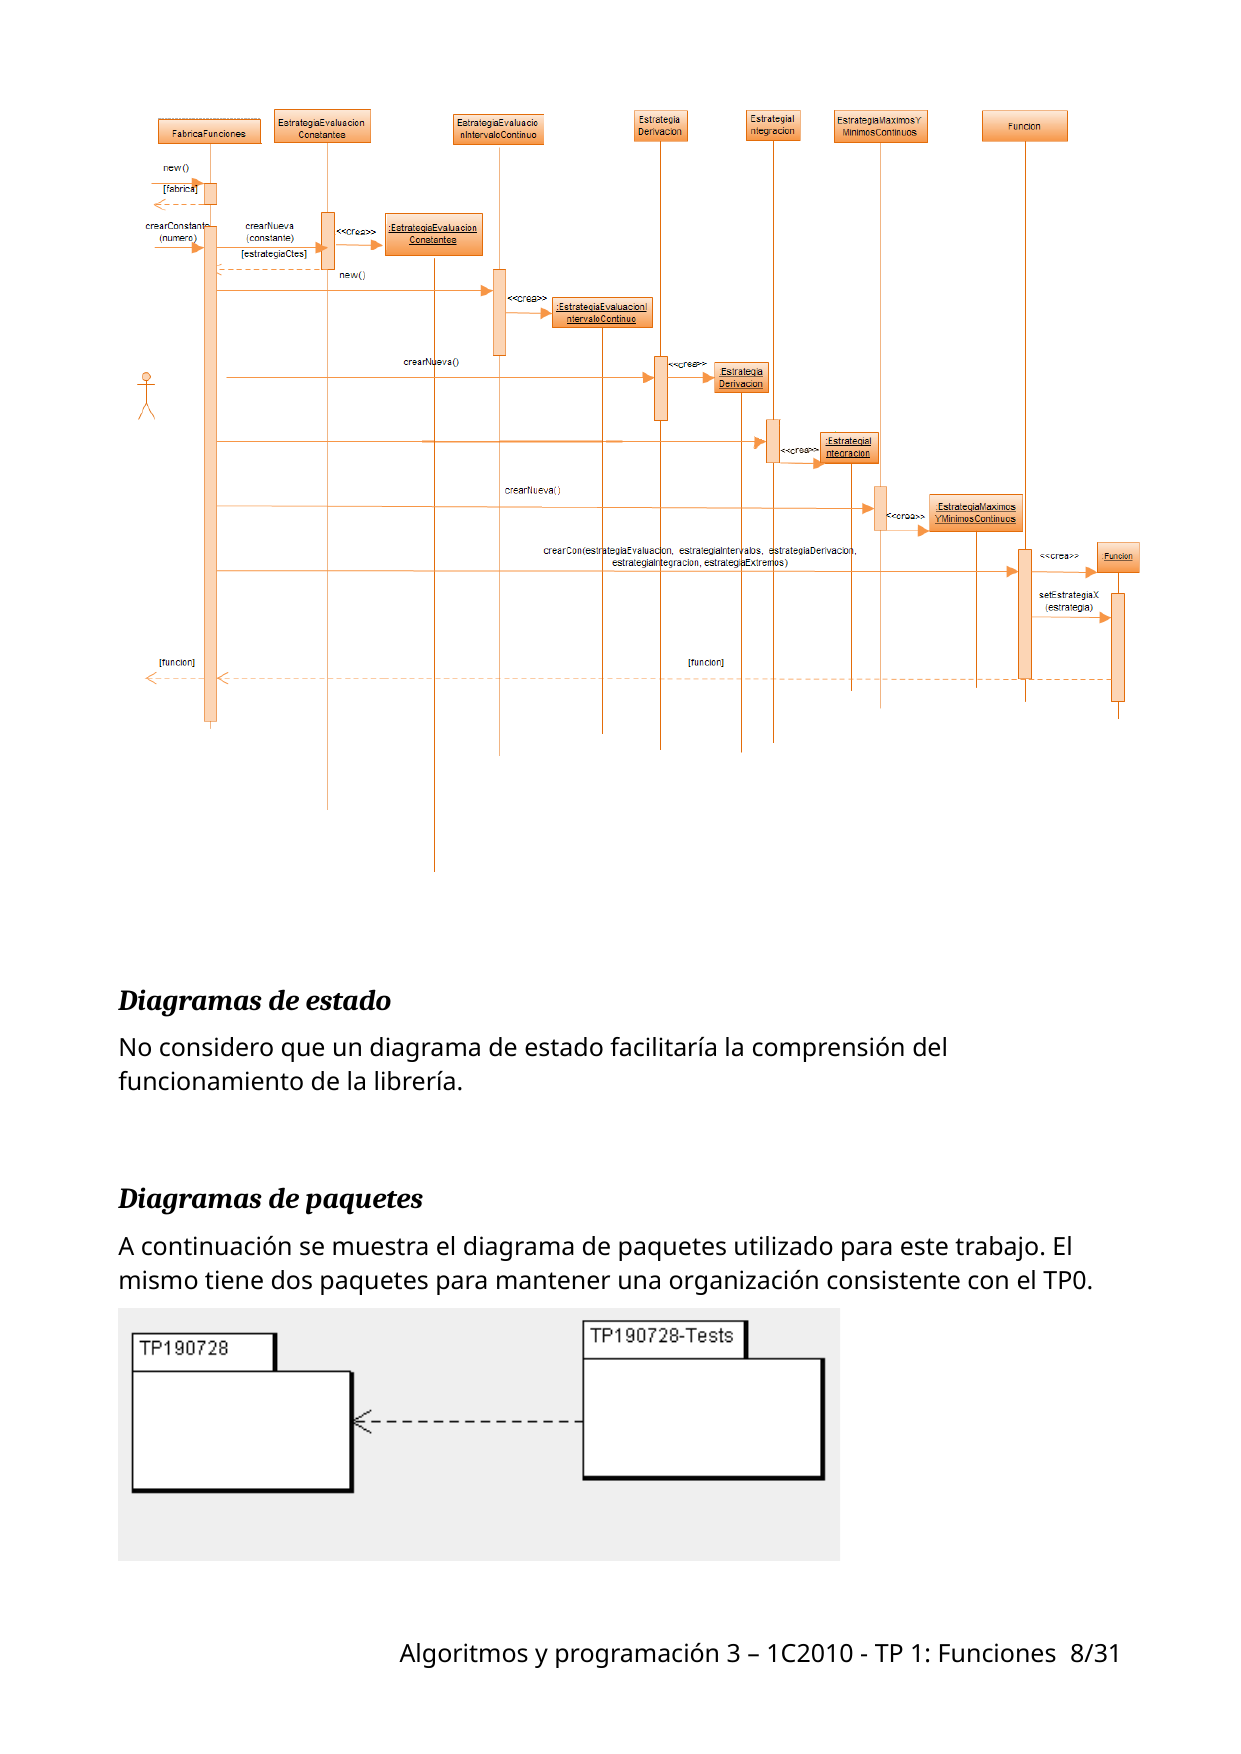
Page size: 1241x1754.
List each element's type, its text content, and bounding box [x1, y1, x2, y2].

subtitle Diagramas de paquetes [118, 1182, 1122, 1216]
text No considero que un diagrama de estado facilitaría la comprensión del funcionamiento de la librería. [118, 1030, 1122, 1098]
subtitle Diagramas de estado [118, 984, 1122, 1017]
text A continuación se muestra el diagrama de paquetes utilizado para este trabajo. El mismo tiene dos paquetes para mantener una organización consistente con el TP0. [118, 1228, 1122, 1296]
